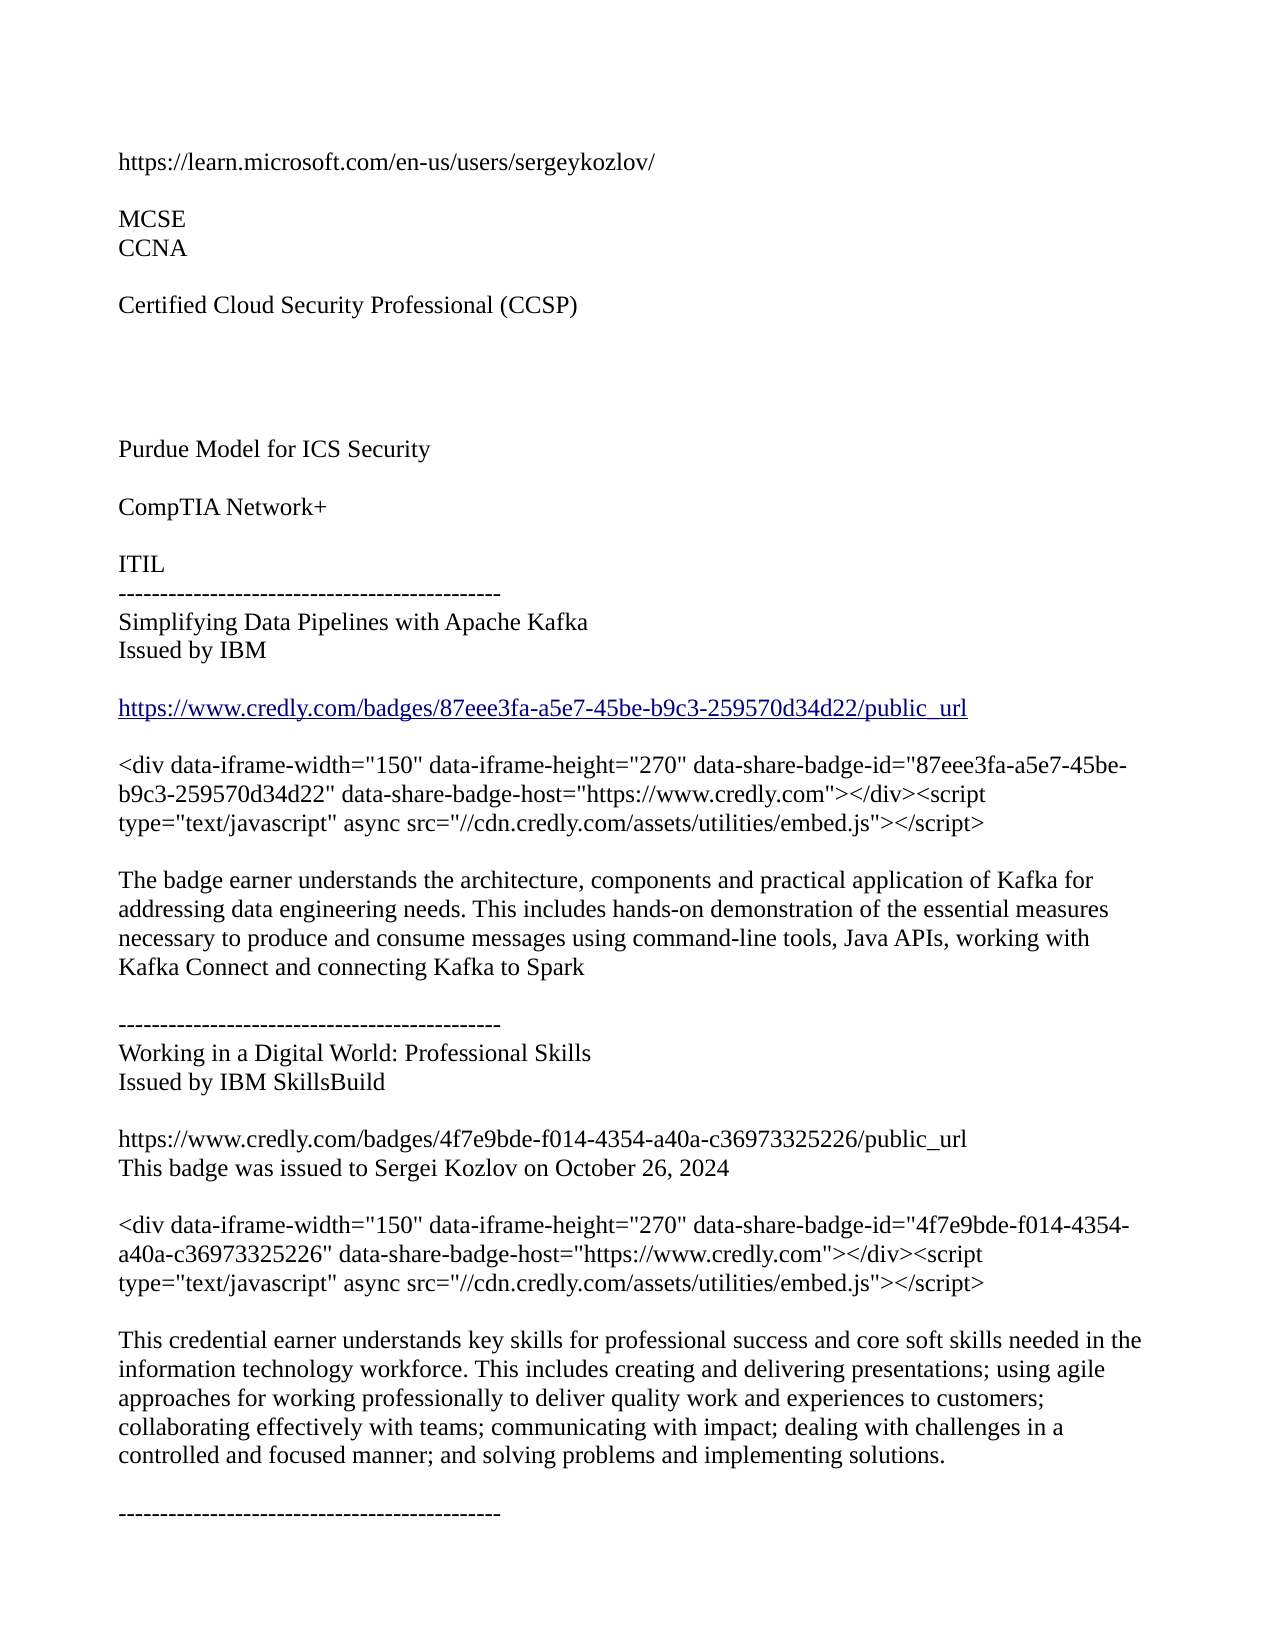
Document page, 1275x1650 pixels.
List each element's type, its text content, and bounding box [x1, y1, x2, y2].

text Purdue Model for ICS Security [118, 434, 1157, 463]
text Working in a Digital World: Professional Skills [118, 1038, 1157, 1067]
text The badge earner understands the architecture, components and practical application of Kafka for addressing data engineering needs. This includes hands-on demonstration of the essential measures necessary to produce and consume messages using command-line tools, Java APIs, working with Kafka Connect and connecting Kafka to Spark [118, 866, 1157, 981]
text ITIL [118, 549, 1157, 578]
text This credential earner understands key skills for professional success and core soft skills needed in the information technology workforce. This includes creating and delivering presentations; using agile approaches for working professionally to deliver quality work and experiences to customers; collaborating effectively with teams; communicating with impact; dealing with challenges in a controlled and focused manner; and solving problems and implementing solutions. [118, 1326, 1157, 1469]
text CompTIA Network+ [118, 492, 1157, 521]
text <div data-iframe-width="150" data-iframe-height="270" data-share-badge-id="87eee3fa-a5e7-45be-b9c3-259570d34d22" data-share-badge-host="https://www.credly.com"></div><script type="text/javascript" async src="//cdn.credly.com/assets/utilities/embed.js"></script> [118, 751, 1157, 837]
text ---------------------------------------------- [118, 1498, 1157, 1527]
text Certified Cloud Security Professional (CCSP) [118, 291, 1157, 319]
text ---------------------------------------------- [118, 1009, 1157, 1038]
text https://www.credly.com/badges/4f7e9bde-f014-4354-a40a-c36973325226/public_url [118, 1124, 1157, 1153]
text Issued by IBM SkillsBuild [118, 1067, 1157, 1096]
text https://www.credly.com/badges/87eee3fa-a5e7-45be-b9c3-259570d34d22/public_url [118, 693, 1157, 722]
text MCSE [118, 204, 1157, 233]
text https://learn.microsoft.com/en-us/users/sergeykozlov/ [118, 147, 1157, 176]
text <div data-iframe-width="150" data-iframe-height="270" data-share-badge-id="4f7e9bde-f014-4354-a40a-c36973325226" data-share-badge-host="https://www.credly.com"></div><script type="text/javascript" async src="//cdn.credly.com/assets/utilities/embed.js"></script> [118, 1211, 1157, 1297]
text Simplifying Data Pipelines with Apache Kafka [118, 607, 1157, 636]
text CCNA [118, 233, 1157, 262]
text Issued by IBM [118, 636, 1157, 664]
text This badge was issued to Sergei Kozlov on October 26, 2024 [118, 1153, 1157, 1182]
text ---------------------------------------------- [118, 578, 1157, 607]
